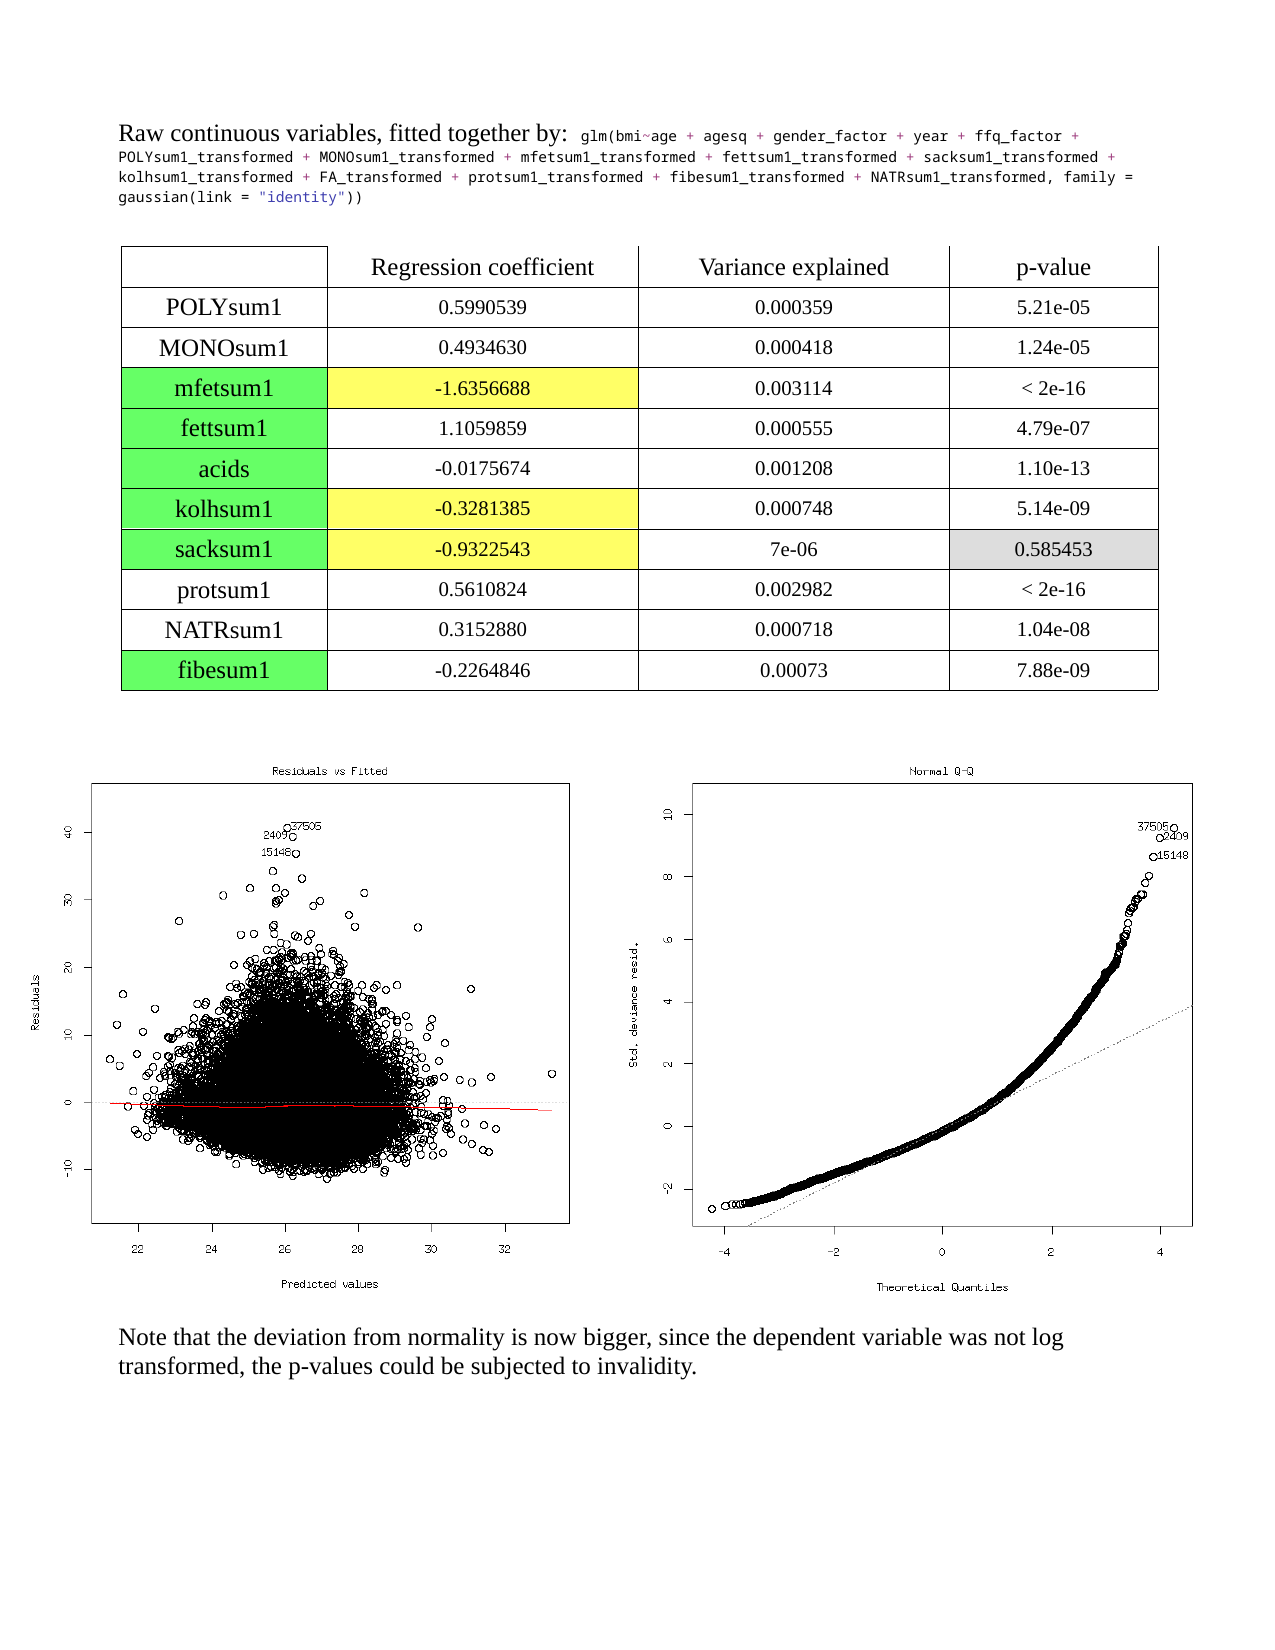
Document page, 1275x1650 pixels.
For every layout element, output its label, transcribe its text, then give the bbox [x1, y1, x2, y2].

table_cell 5.14e-09 [950, 489, 1158, 528]
table_cell 4.79e-07 [950, 409, 1158, 448]
table_cell 0.001208 [639, 449, 949, 488]
table_header Variance explained [639, 246, 949, 287]
table_cell 0.4934630 [328, 328, 638, 367]
table_cell MONOsum1 [122, 328, 327, 367]
table_cell 0.5610824 [328, 570, 638, 609]
table_cell 0.002982 [639, 570, 949, 609]
table_cell 5.21e-05 [950, 288, 1158, 327]
table_cell 0.00073 [639, 651, 949, 690]
text Note that the deviation from normality is now bigger, since the dependent variable was not log transformed, the p-values could be subjected to invalidity. [118, 1322, 1157, 1380]
table_cell acids [122, 449, 327, 488]
table_cell 1.10e-13 [950, 449, 1158, 488]
table_cell 0.000359 [639, 288, 949, 327]
table_cell 7e-06 [639, 530, 949, 569]
table_cell POLYsum1 [122, 288, 327, 327]
table_cell NATRsum1 [122, 610, 327, 649]
table_cell 0.003114 [639, 368, 949, 408]
table_cell 0.585453 [950, 530, 1158, 569]
table_cell 0.000718 [639, 610, 949, 649]
table_cell mfetsum1 [122, 368, 327, 408]
table_cell -0.9322543 [328, 530, 638, 569]
table_header [122, 247, 327, 287]
table_cell protsum1 [122, 570, 327, 609]
table_cell -0.2264846 [328, 651, 638, 690]
picture [27, 761, 579, 1290]
table_cell < 2e-16 [950, 570, 1158, 609]
table_cell < 2e-16 [950, 368, 1158, 408]
table_header Regression coefficient [328, 246, 638, 287]
table_cell 1.24e-05 [950, 328, 1158, 367]
table_cell 1.1059859 [328, 409, 638, 448]
table_cell kolhsum1 [122, 489, 327, 528]
table_cell 7.88e-09 [950, 651, 1158, 690]
table_cell 0.000555 [639, 409, 949, 448]
text Raw continuous variables, fitted together by: glm(bmi~age + agesq + gender_factor + year + ffq_factor + POLYsum1_transformed + MONOsum1_transformed + mfetsum1_transformed + fettsum1_transformed + sacksum1_transformed + kolhsum1_transformed + FA_transformed + protsum1_transformed + fibesum1_transformed + NATRsum1_transformed, family = gaussian(link = "identity")) [118, 118, 1157, 207]
table_cell -0.3281385 [328, 489, 638, 528]
table_cell fettsum1 [122, 409, 327, 448]
table_cell 0.000418 [639, 328, 949, 367]
table_cell 0.000748 [639, 489, 949, 528]
table_cell fibesum1 [122, 651, 327, 690]
picture [626, 753, 1205, 1295]
table_cell 1.04e-08 [950, 610, 1158, 649]
table_cell 0.3152880 [328, 610, 638, 649]
table_cell 0.5990539 [328, 288, 638, 327]
table_cell sacksum1 [122, 530, 327, 569]
table_cell -1.6356688 [328, 368, 638, 408]
table_header p-value [950, 246, 1158, 287]
table_cell -0.0175674 [328, 449, 638, 488]
